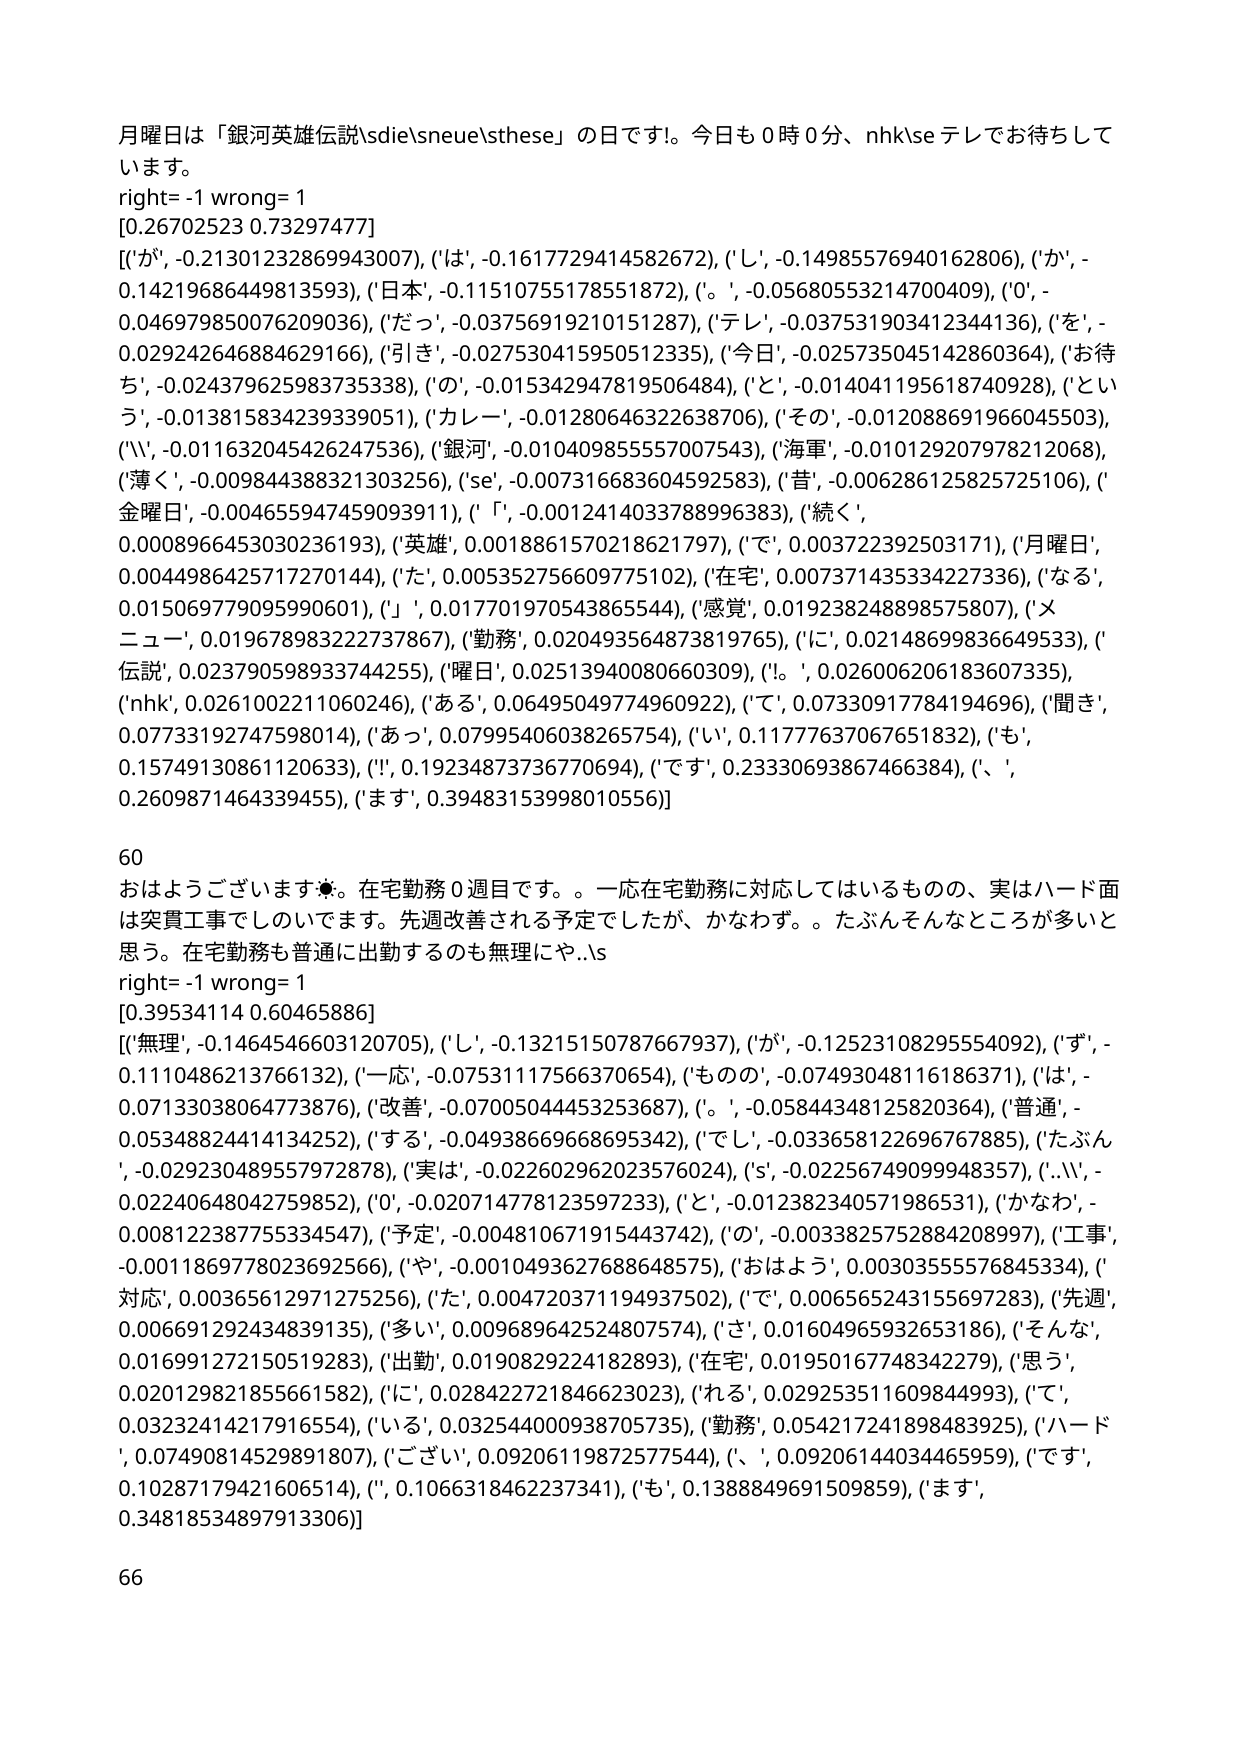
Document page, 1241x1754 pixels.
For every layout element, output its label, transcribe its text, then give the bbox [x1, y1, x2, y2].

text [('が', -0.21301232869943007), ('は', -0.1617729414582672), ('し', -0.14985576940162806), ('か', -0.14219686449813593), ('日本', -0.11510755178551872), ('。', -0.05680553214700409), ('0', -0.046979850076209036), ('だっ', -0.03756919210151287), ('テレ', -0.037531903412344136), ('を', -0.029242646884629166), ('引き', -0.027530415950512335), ('今日', -0.025735045142860364), ('お待ち', -0.024379625983735338), ('の', -0.015342947819506484), ('と', -0.014041195618740928), ('という', -0.013815834239339051), ('カレー', -0.01280646322638706), ('その', -0.012088691966045503), ('\\', -0.011632045426247536), ('銀河', -0.010409855557007543), ('海軍', -0.010129207978212068), ('薄く', -0.009844388321303256), ('se', -0.007316683604592583), ('昔', -0.006286125825725106), ('金曜日', -0.004655947459093911), ('「', -0.0012414033788996383), ('続く', 0.0008966453030236193), ('英雄', 0.0018861570218621797), ('で', 0.003722392503171), ('月曜日', 0.0044986425717270144), ('た', 0.005352756609775102), ('在宅', 0.007371435334227336), ('なる', 0.015069779095990601), ('」', 0.017701970543865544), ('感覚', 0.019238248898575807), ('メニュー', 0.019678983222737867), ('勤務', 0.020493564873819765), ('に', 0.02148699836649533), ('伝説', 0.023790598933744255), ('曜日', 0.02513940080660309), ('!。', 0.026006206183607335), ('nhk', 0.0261002211060246), ('ある', 0.06495049774960922), ('て', 0.07330917784194696), ('聞き', 0.07733192747598014), ('あっ', 0.07995406038265754), ('い', 0.11777637067651832), ('も', 0.15749130861120633), ('!', 0.19234873736770694), ('です', 0.23330693867466384), ('、', 0.2609871464339455), ('ます', 0.39483153998010556)] [118, 241, 1122, 813]
text 月曜日は「銀河英雄伝説\sdie\sneue\sthese」の日です!。今日も0時0分、nhk\seテレでお待ちしています。 [118, 118, 1122, 182]
text [('無理', -0.1464546603120705), ('し', -0.13215150787667937), ('が', -0.12523108295554092), ('ず', -0.1110486213766132), ('一応', -0.07531117566370654), ('ものの', -0.07493048116186371), ('は', -0.07133038064773876), ('改善', -0.07005044453253687), ('。', -0.05844348125820364), ('普通', -0.05348824414134252), ('する', -0.04938669668695342), ('でし', -0.033658122696767885), ('たぶん', -0.029230489557972878), ('実は', -0.022602962023576024), ('s', -0.02256749099948357), ('..\\', -0.02240648042759852), ('0', -0.020714778123597233), ('と', -0.012382340571986531), ('かなわ', -0.008122387755334547), ('予定', -0.004810671915443742), ('の', -0.0033825752884208997), ('工事', -0.0011869778023692566), ('や', -0.0010493627688648575), ('おはよう', 0.00303555576845334), ('対応', 0.00365612971275256), ('た', 0.004720371194937502), ('で', 0.006565243155697283), ('先週', 0.006691292434839135), ('多い', 0.009689642524807574), ('さ', 0.01604965932653186), ('そんな', 0.016991272150519283), ('出勤', 0.0190829224182893), ('在宅', 0.01950167748342279), ('思う', 0.020129821855661582), ('に', 0.028422721846623023), ('れる', 0.029253511609844993), ('て', 0.03232414217916554), ('いる', 0.032544000938705735), ('勤務', 0.054217241898483925), ('ハード', 0.07490814529891807), ('ござい', 0.09206119872577544), ('、', 0.09206144034465959), ('です', 0.10287179421606514), ('️', 0.1066318462237341), ('も', 0.1388849691509859), ('ます', 0.34818534897913306)] [118, 1026, 1122, 1533]
text right= -1 wrong= 1 [118, 967, 1122, 997]
text [0.39534114 0.60465886] [118, 997, 1122, 1026]
text 60 [118, 842, 1122, 872]
text right= -1 wrong= 1 [118, 182, 1122, 211]
text おはようございます☀️。在宅勤務0週目です。。一応在宅勤務に対応してはいるものの、実はハード面は突貫工事でしのいでます。先週改善される予定でしたが、かなわず。。たぶんそんなところが多いと思う。在宅勤務も普通に出勤するのも無理にや..\s [118, 872, 1122, 967]
text [0.26702523 0.73297477] [118, 211, 1122, 241]
text 66 [118, 1561, 1122, 1591]
